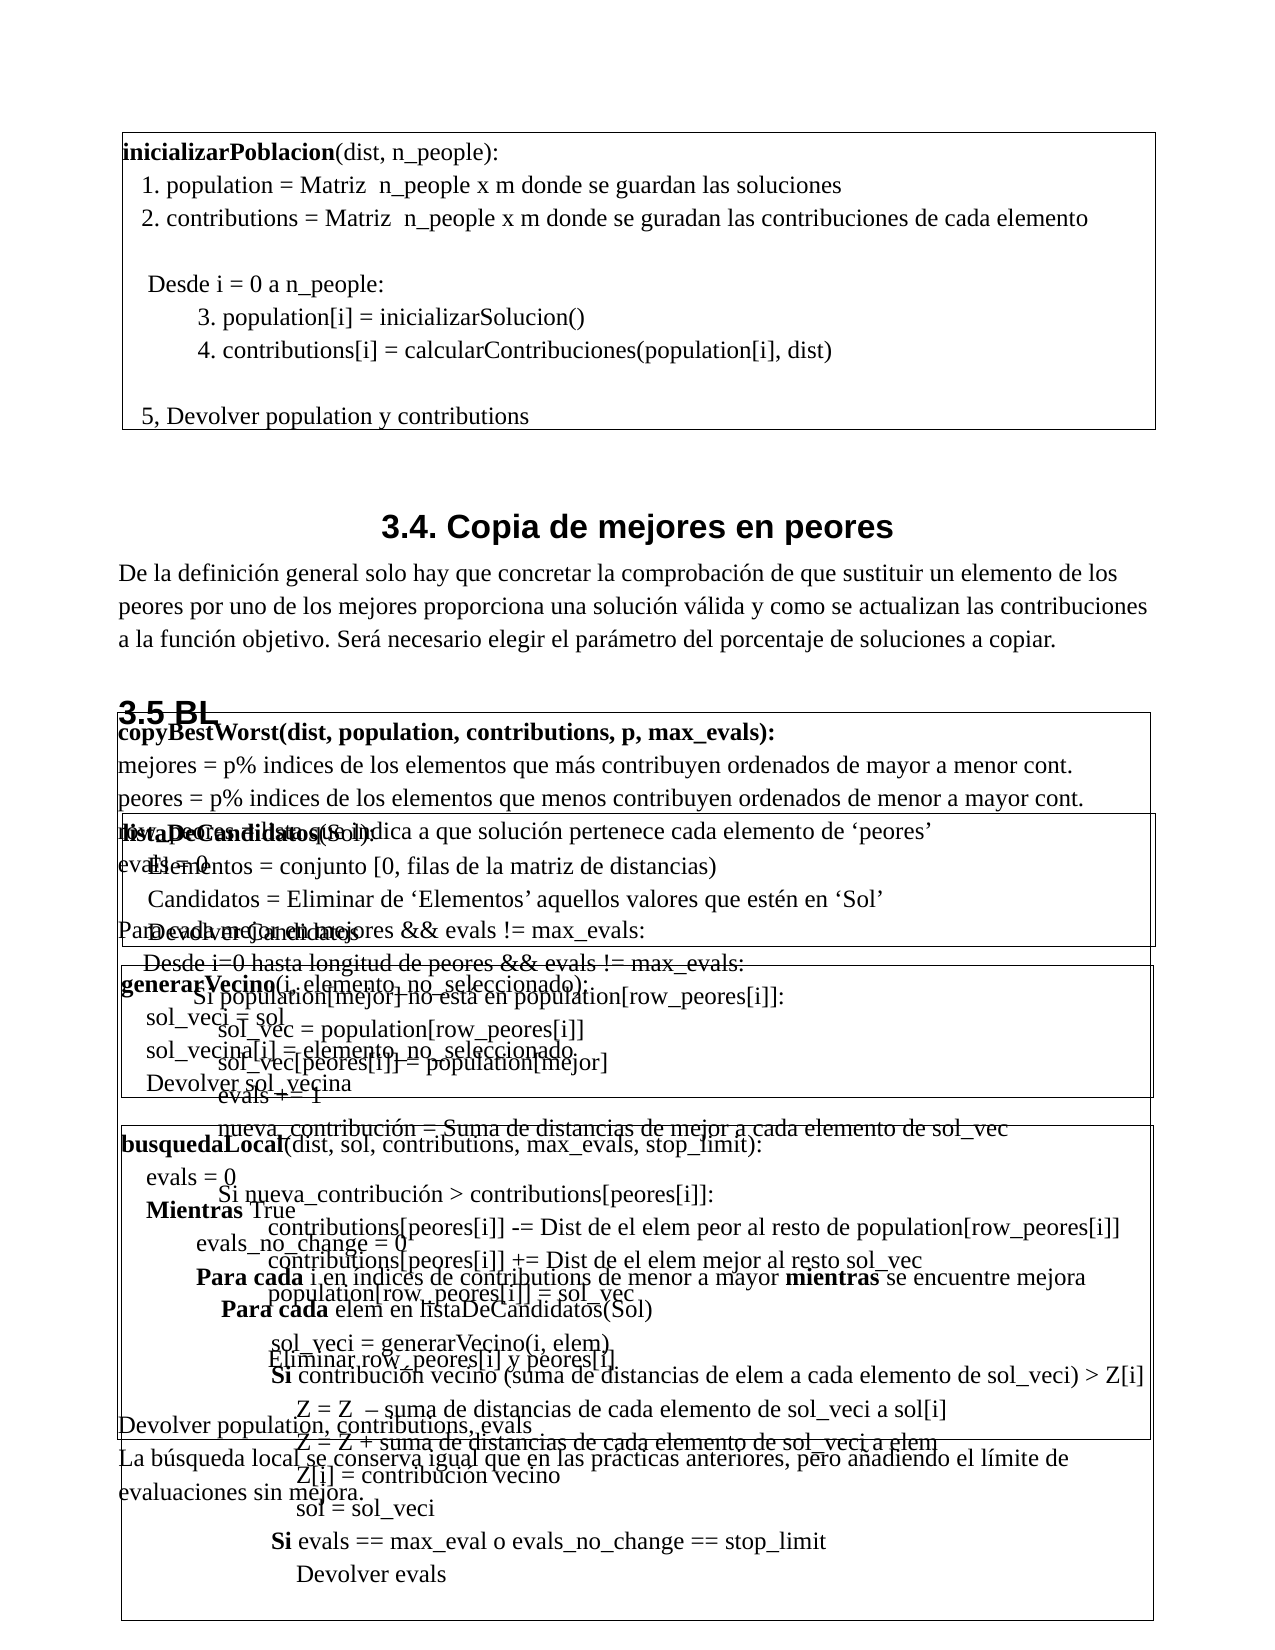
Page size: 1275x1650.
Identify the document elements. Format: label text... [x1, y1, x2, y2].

text La búsqueda local se conserva igual que en las prácticas anteriores, pero añadiendo el límite de evaluaciones sin mejora. [122, 1126, 1153, 1505]
text La búsqueda local se conserva igual que en las prácticas anteriores, pero añadiendo el límite de evaluaciones sin mejora. [1151, 744, 1157, 1505]
text La búsqueda local se conserva igual que en las prácticas anteriores, pero añadiendo el límite de evaluaciones sin mejora. [123, 814, 1150, 946]
text La búsqueda local se conserva igual que en las prácticas anteriores, pero añadiendo el límite de evaluaciones sin mejora. [122, 1126, 1150, 1439]
subtitle 3.5 BL [118, 692, 1157, 731]
text La búsqueda local se conserva igual que en las prácticas anteriores, pero añadiendo el límite de evaluaciones sin mejora. [122, 966, 1150, 1097]
text La búsqueda local se conserva igual que en las prácticas anteriores, pero añadiendo el límite de evaluaciones sin mejora. [118, 938, 1150, 1417]
text De la definición general solo hay que concretar la comprobación de que sustituir un elemento de los peores por uno de los mejores proporciona una solución válida y como se actualizan las contribuciones a la función objetivo. Será necesario elegir el parámetro del porcentaje de soluciones a copiar. [118, 558, 1157, 653]
subtitle 3.4. Copia de mejores en peores [118, 507, 1157, 546]
text La búsqueda local se conserva igual que en las prácticas anteriores, pero añadiendo el límite de evaluaciones sin mejora. [118, 744, 1150, 829]
